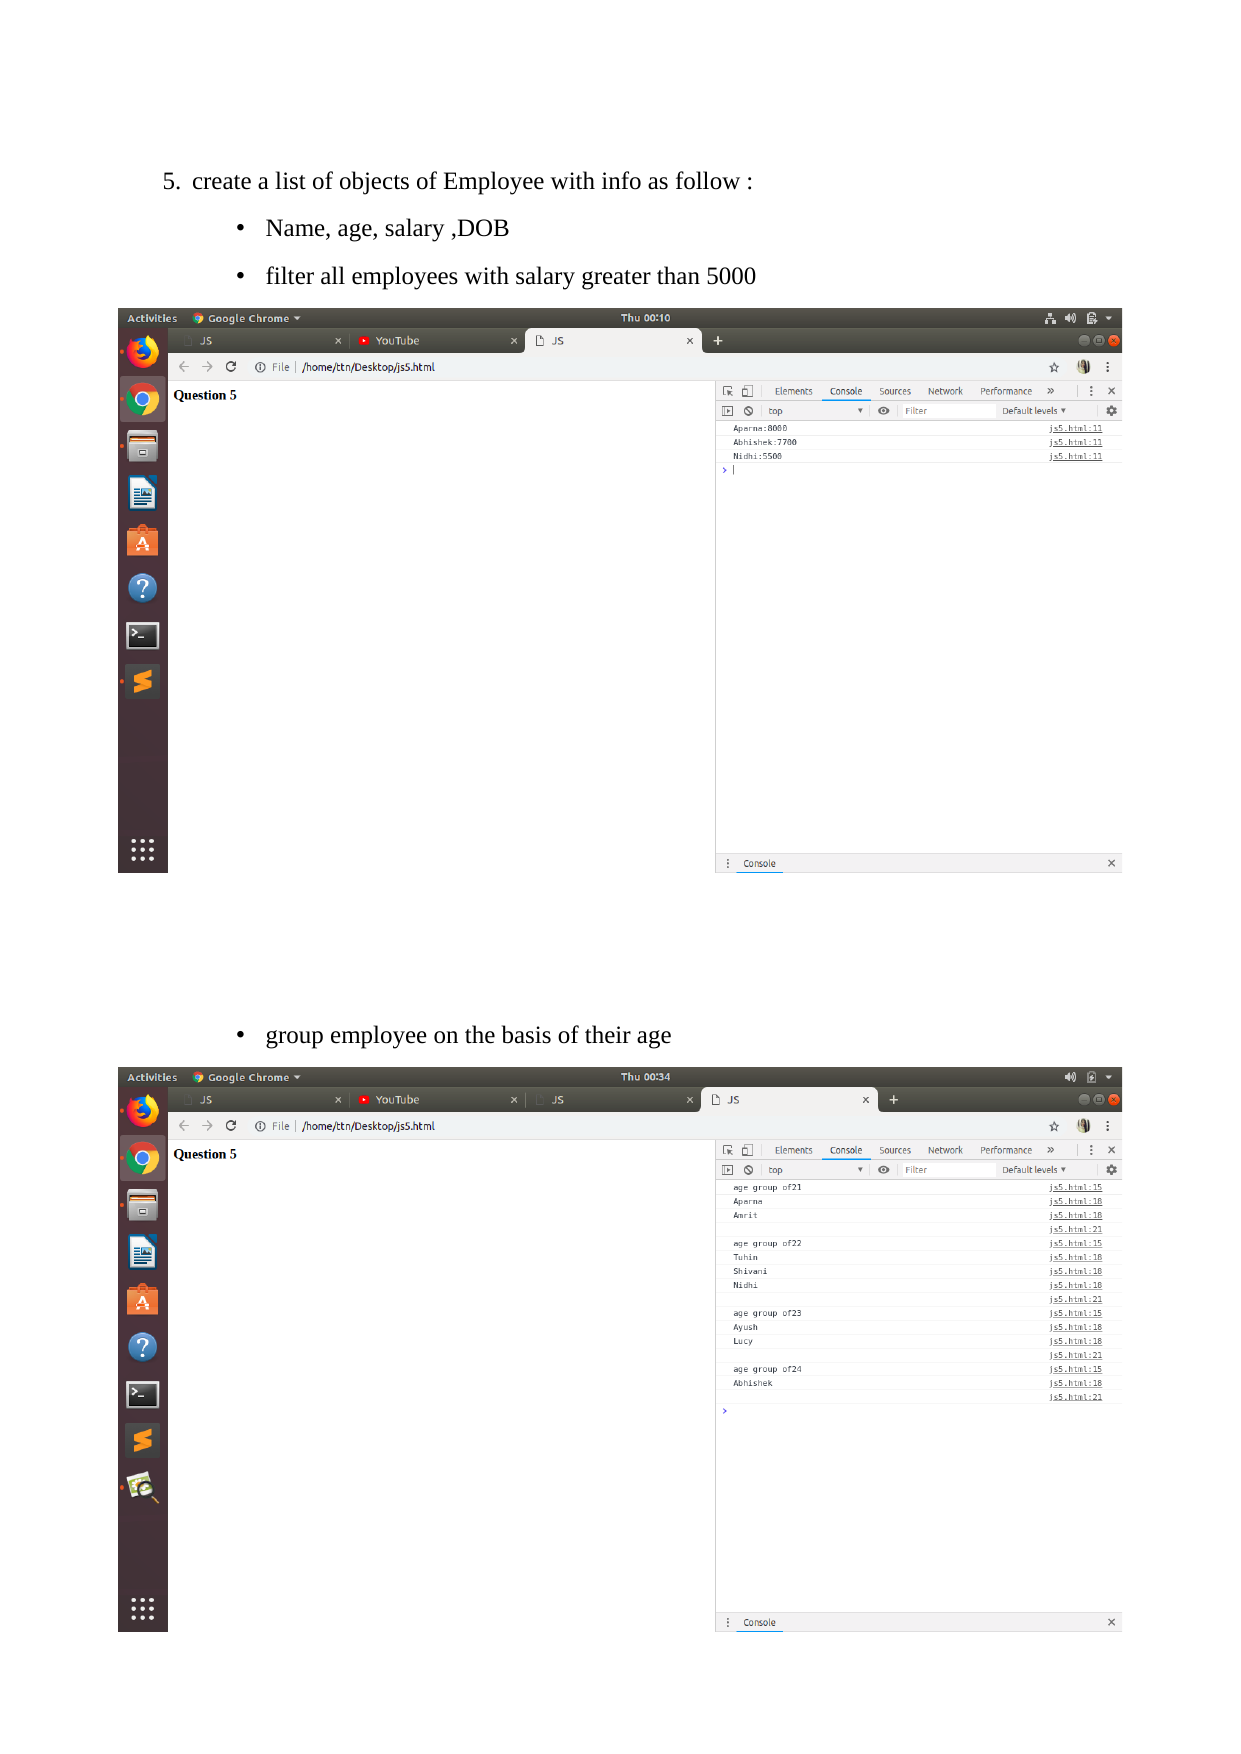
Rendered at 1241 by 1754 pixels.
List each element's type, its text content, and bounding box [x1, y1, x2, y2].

list Name, age, salary ,DOB [236, 213, 1122, 242]
list group employee on the basis of their age [236, 1020, 1122, 1049]
picture [118, 308, 1123, 873]
list filter all employees with salary greater than 5000 [236, 261, 1122, 290]
list create a list of objects of Employee with info as follow : [162, 166, 1122, 194]
picture [118, 1067, 1123, 1632]
